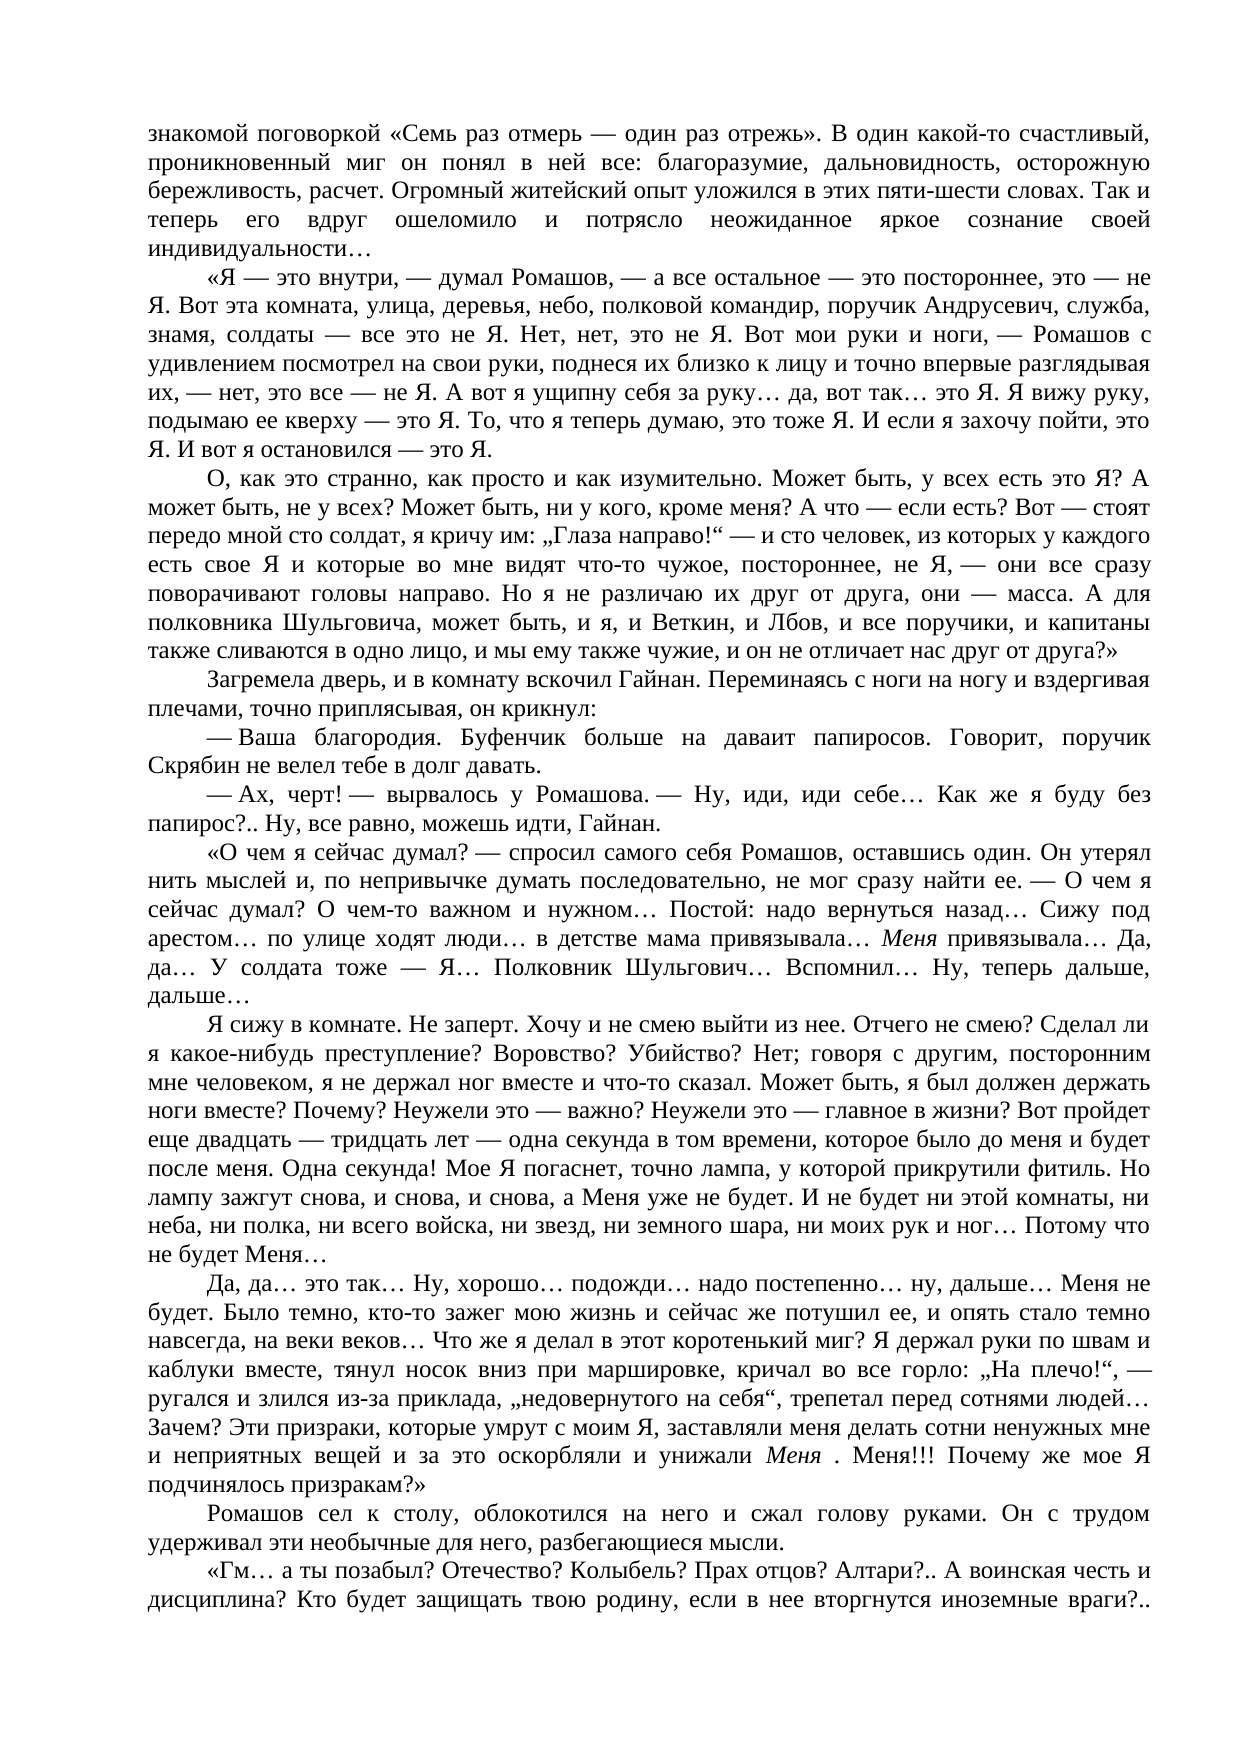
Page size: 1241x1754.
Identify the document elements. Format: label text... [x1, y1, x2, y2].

text Да, да… это так… Ну, хорошо… подожди… надо постепенно… ну, дальше… Меня не будет. Было темно, кто-то зажег мою жизнь и сейчас же потушил ее, и опять стало темно навсегда, на веки веков… Что же я делал в этот коротенький миг? Я держал руки по швам и каблуки вместе, тянул носок вниз при маршировке, кричал во все горло: „На плечо!“, — ругался и злился из-за приклада, „недовернутого на себя“, трепетал перед сотнями людей… Зачем? Эти призраки, которые умрут с моим Я, заставляли меня делать сотни ненужных мне и неприятных вещей и за это оскорбляли и унижали Меня . Меня!!! Почему же мое Я подчинялось призракам?» [148, 1268, 1152, 1498]
text Я сижу в комнате. Не заперт. Хочу и не смею выйти из нее. Отчего не смею? Сделал ли я какое-нибудь преступление? Воровство? Убийство? Нет; говоря с другим, посторонним мне человеком, я не держал ног вместе и что-то сказал. Может быть, я был должен держать ноги вместе? Почему? Неужели это — важно? Неужели это — главное в жизни? Вот пройдет еще двадцать — тридцать лет — одна секунда в том времени, которое было до меня и будет после меня. Одна секунда! Мое Я погаснет, точно лампа, у которой прикрутили фитиль. Но лампу зажгут снова, и снова, и снова, а Меня уже не будет. И не будет ни этой комнаты, ни неба, ни полка, ни всего войска, ни звезд, ни земного шара, ни моих рук и ног… Потому что не будет Меня… [148, 1009, 1152, 1268]
text «Гм… а ты позабыл? Отечество? Колыбель? Прах отцов? Алтари?.. А воинская честь и дисциплина? Кто будет защищать твою родину, если в нее вторгнутся иноземные враги?.. [148, 1556, 1152, 1613]
text «О чем я сейчас думал? — спросил самого себя Ромашов, оставшись один. Он утерял нить мыслей и, по непривычке думать последовательно, не мог сразу найти ее. — О чем я сейчас думал? О чем-то важном и нужном… Постой: надо вернуться назад… Сижу под арестом… по улице ходят люди… в детстве мама привязывала… Меня привязывала… Да, да… У солдата тоже — Я… Полковник Шульгович… Вспомнил… Ну, теперь дальше, дальше… [148, 837, 1152, 1009]
text — Ах, черт! — вырвалось у Ромашова. — Ну, иди, иди себе… Как же я буду без папирос?.. Ну, все равно, можешь идти, Гайнан. [148, 779, 1152, 837]
text знакомой поговоркой «Семь раз отмерь — один раз отрежь». В один какой-то счастливый, проникновенный миг он понял в ней все: благоразумие, дальновидность, осторожную бережливость, расчет. Огромный житейский опыт уложился в этих пяти-шести словах. Так и теперь его вдруг ошеломило и потрясло неожиданное яркое сознание своей индивидуальности… [148, 118, 1152, 262]
text «Я — это внутри, — думал Ромашов, — а все остальное — это постороннее, это — не Я. Вот эта комната, улица, деревья, небо, полковой командир, поручик Андрусевич, служба, знамя, солдаты — все это не Я. Нет, нет, это не Я. Вот мои руки и ноги, — Ромашов с удивлением посмотрел на свои руки, поднеся их близко к лицу и точно впервые разглядывая их, — нет, это все — не Я. А вот я ущипну себя за руку… да, вот так… это Я. Я вижу руку, подымаю ее кверху — это Я. То, что я теперь думаю, это тоже Я. И если я захочу пойти, это Я. И вот я остановился — это Я. [148, 262, 1152, 463]
text Загремела дверь, и в комнату вскочил Гайнан. Переминаясь с ноги на ногу и вздергивая плечами, точно приплясывая, он крикнул: [148, 664, 1152, 722]
text О, как это странно, как просто и как изумительно. Может быть, у всех есть это Я? А может быть, не у всех? Может быть, ни у кого, кроме меня? А что — если есть? Вот — стоят передо мной сто солдат, я кричу им: „Глаза направо!“ — и сто человек, из которых у каждого есть свое Я и которые во мне видят что-то чужое, постороннее, не Я, — они все сразу поворачивают головы направо. Но я не различаю их друг от друга, они — масса. А для полковника Шульговича, может быть, и я, и Веткин, и Лбов, и все поручики, и капитаны также сливаются в одно лицо, и мы ему также чужие, и он не отличает нас друг от друга?» [148, 463, 1152, 664]
text — Ваша благородия. Буфенчик больше на даваит папиросов. Говорит, поручик Скрябин не велел тебе в долг давать. [148, 722, 1152, 779]
text Ромашов сел к столу, облокотился на него и сжал голову руками. Он с трудом удерживал эти необычные для него, разбегающиеся мысли. [148, 1498, 1152, 1556]
